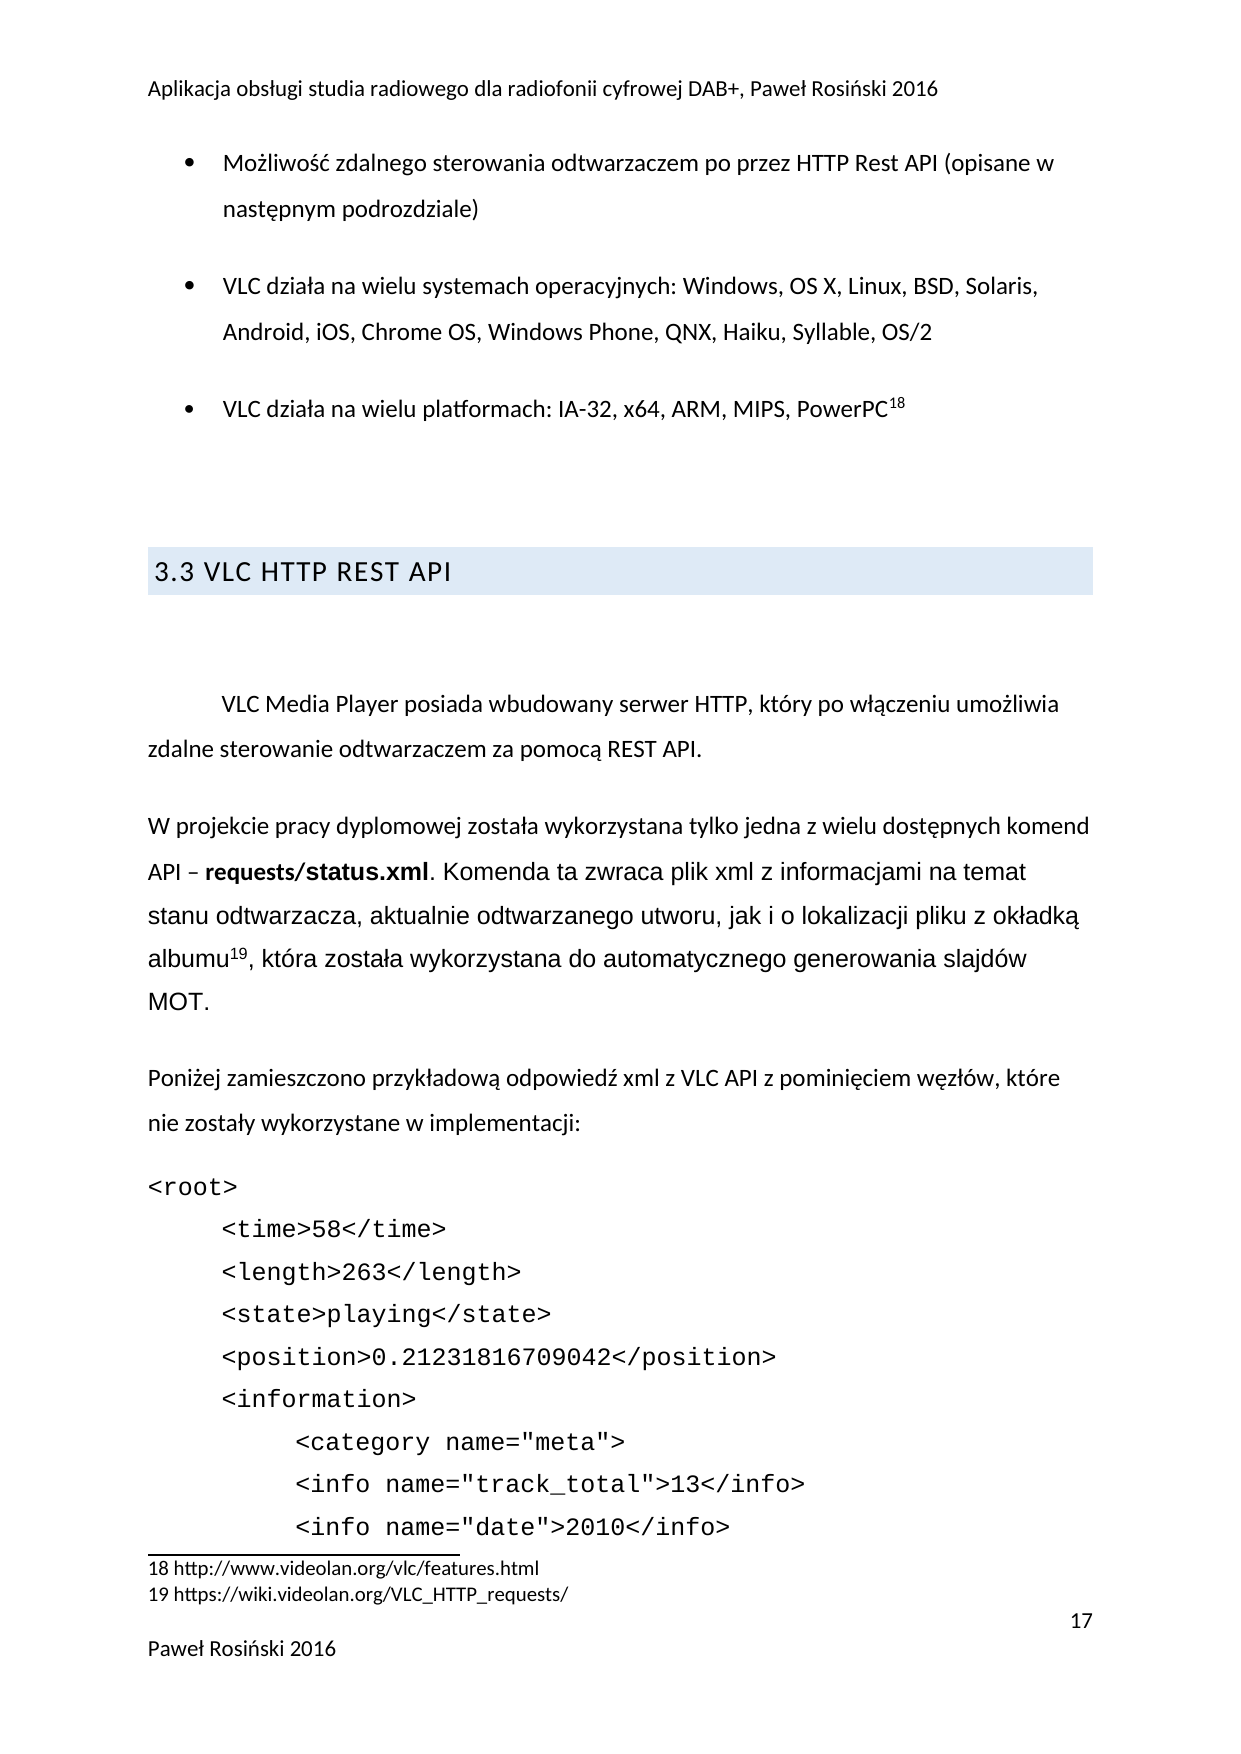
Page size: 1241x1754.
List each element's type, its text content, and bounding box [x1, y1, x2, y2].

text https://wiki.videolan.org/VLC_HTTP_requests/ [148, 1581, 1093, 1606]
text <position>0.21231816709042</position> [221, 1344, 1093, 1372]
text Poniżej zamieszczono przykładową odpowiedź xml z VLC API z pominięciem węzłów, które nie zostały wykorzystane w implementacji: [148, 1062, 1093, 1138]
text <info name="track_total">13</info> [295, 1472, 1093, 1500]
text <root> [148, 1174, 1093, 1202]
text <time>58</time> [221, 1217, 1093, 1245]
list VLC działa na wielu systemach operacyjnych: Windows, OS X, Linux, BSD, Solaris, Android, iOS, Chrome OS, Windows Phone, QNX, Haiku, Syllable, OS/2 [185, 270, 1093, 347]
subtitle 3.3 VLC http REST API [154, 553, 1086, 589]
list VLC działa na wielu platformach: IA-32, x64, ARM, MIPS, PowerPC [185, 393, 1093, 423]
text <state>playing</state> [221, 1302, 1093, 1330]
text <category name="meta"> [295, 1429, 1093, 1457]
text <length>263</length> [221, 1259, 1093, 1287]
text VLC Media Player posiada wbudowany serwer HTTP, który po włączeniu umożliwia zdalne sterowanie odtwarzaczem za pomocą REST API. [148, 688, 1093, 764]
text <information> [221, 1387, 1093, 1415]
list http://www.videolan.org/vlc/features.html [148, 1556, 1093, 1581]
list Możliwość zdalnego sterowania odtwarzaczem po przez HTTP Rest API (opisane w następnym podrozdziale) [185, 148, 1093, 224]
text <info name="date">2010</info> [295, 1514, 1093, 1542]
text W projekcie pracy dyplomowej została wykorzystana tylko jedna z wielu dostępnych komend API – requests/status.xml. Komenda ta zwraca plik xml z informacjami na temat stanu odtwarzacza, aktualnie odtwarzanego utworu, jak i o lokalizacji pliku z okładką albumu, która została wykorzystana do automatycznego generowania slajdów MOT. [148, 811, 1093, 1016]
